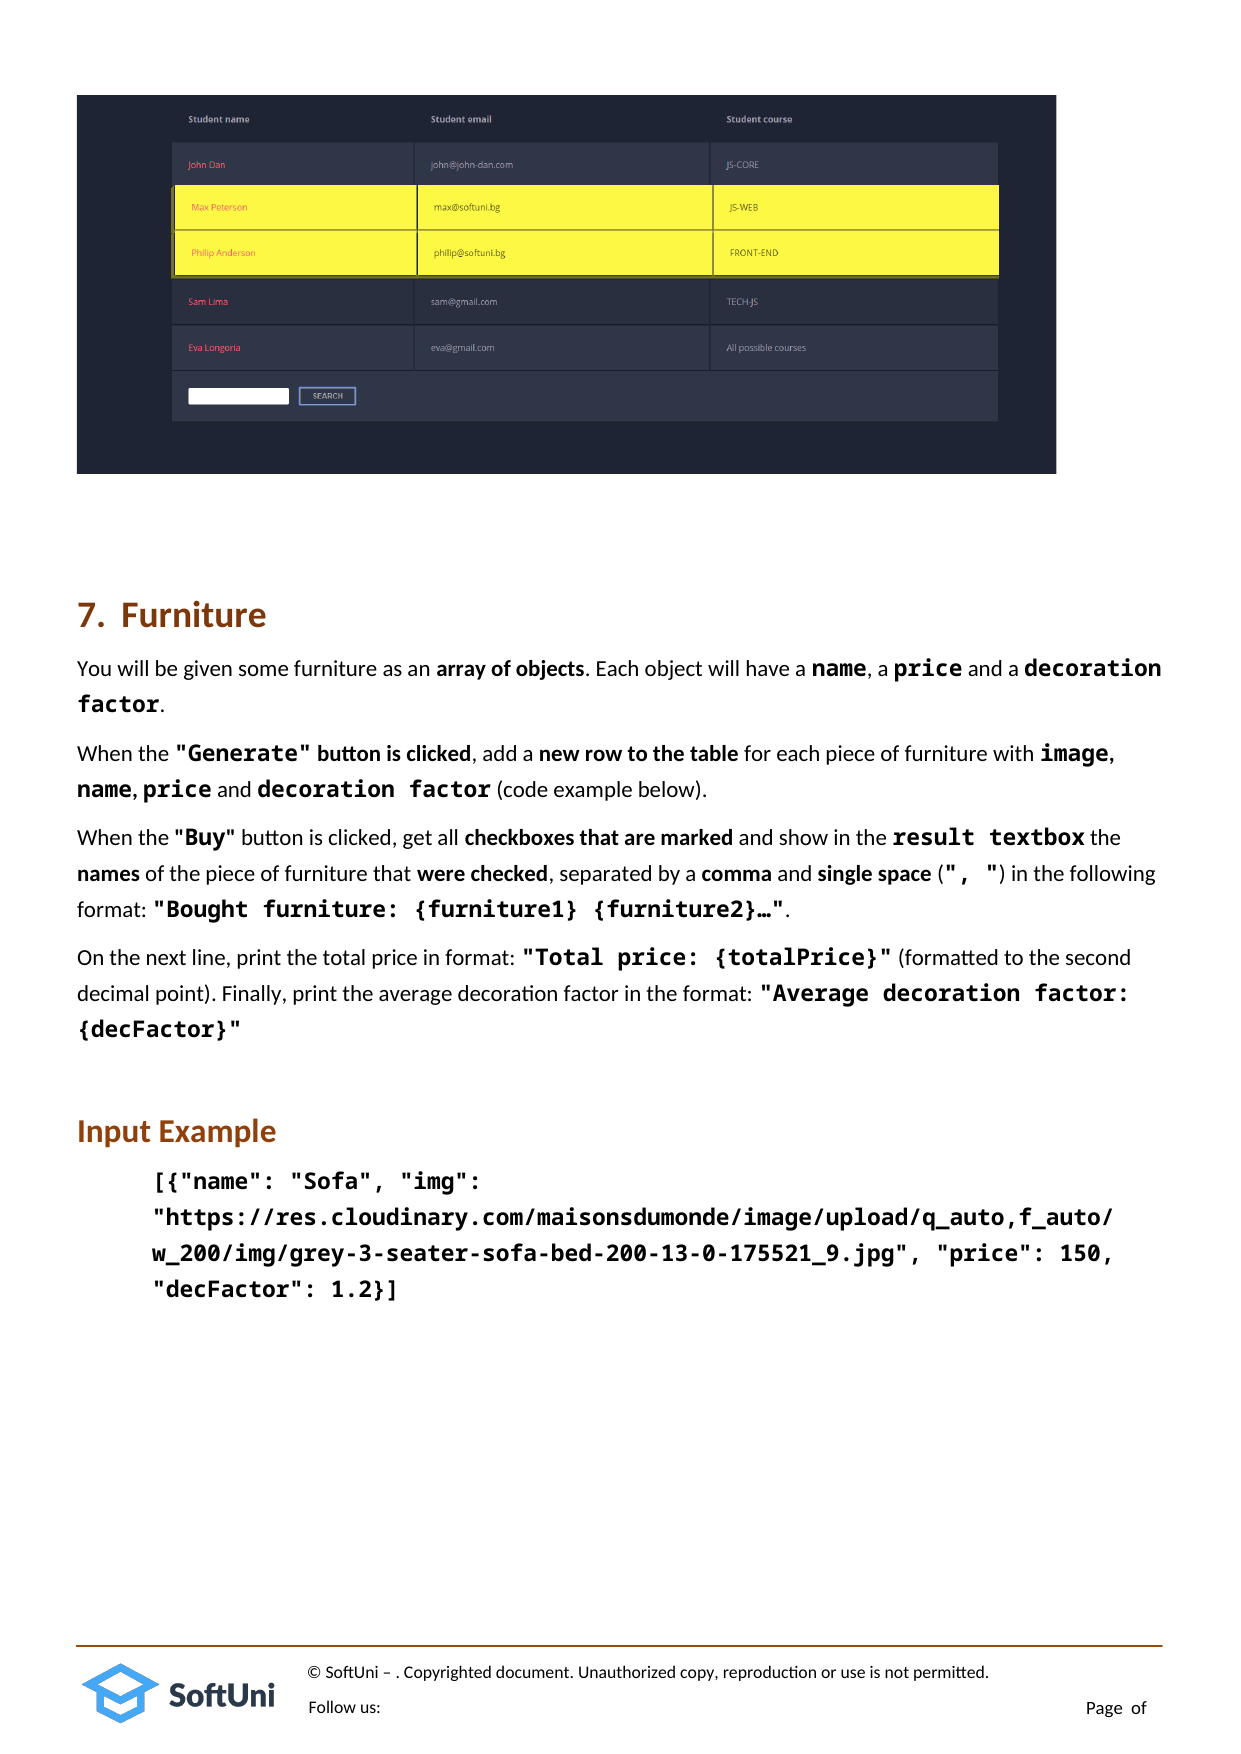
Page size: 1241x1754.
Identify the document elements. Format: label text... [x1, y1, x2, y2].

text On the next line, print the total price in format: "Total price: {totalPrice}" (formatted to the second decimal point). Finally, print the average decoration factor in the format: "Average decoration factor: {decFactor}" [77, 941, 1163, 1044]
text When the "Buy" button is clicked, get all checkboxes that are marked and show in the result textbox the names of the piece of furniture that were checked, separated by a comma and single space (", ") in the following format: "Bought furniture: {furniture1} {furniture2}…". [77, 821, 1163, 924]
picture [75, 1658, 281, 1729]
text [{"name": "Sofa", "img": "https://res.cloudinary.com/maisonsdumonde/image/upload/q_auto,f_auto/w_200/img/grey-3-seater-sofa-bed-200-13-0-175521_9.jpg", "price": 150, "decFactor": 1.2}] [152, 1165, 1163, 1304]
text You will be given some furniture as an array of objects. Each object will have a name, a price and a decoration factor. [77, 652, 1163, 719]
subtitle Furniture [77, 591, 1163, 637]
text When the "Generate" button is clicked, add a new row to the table for each piece of furniture with image, name, price and decoration factor (code example below). [77, 737, 1163, 804]
subtitle Input Example [77, 1110, 1163, 1151]
picture [76, 95, 1057, 474]
